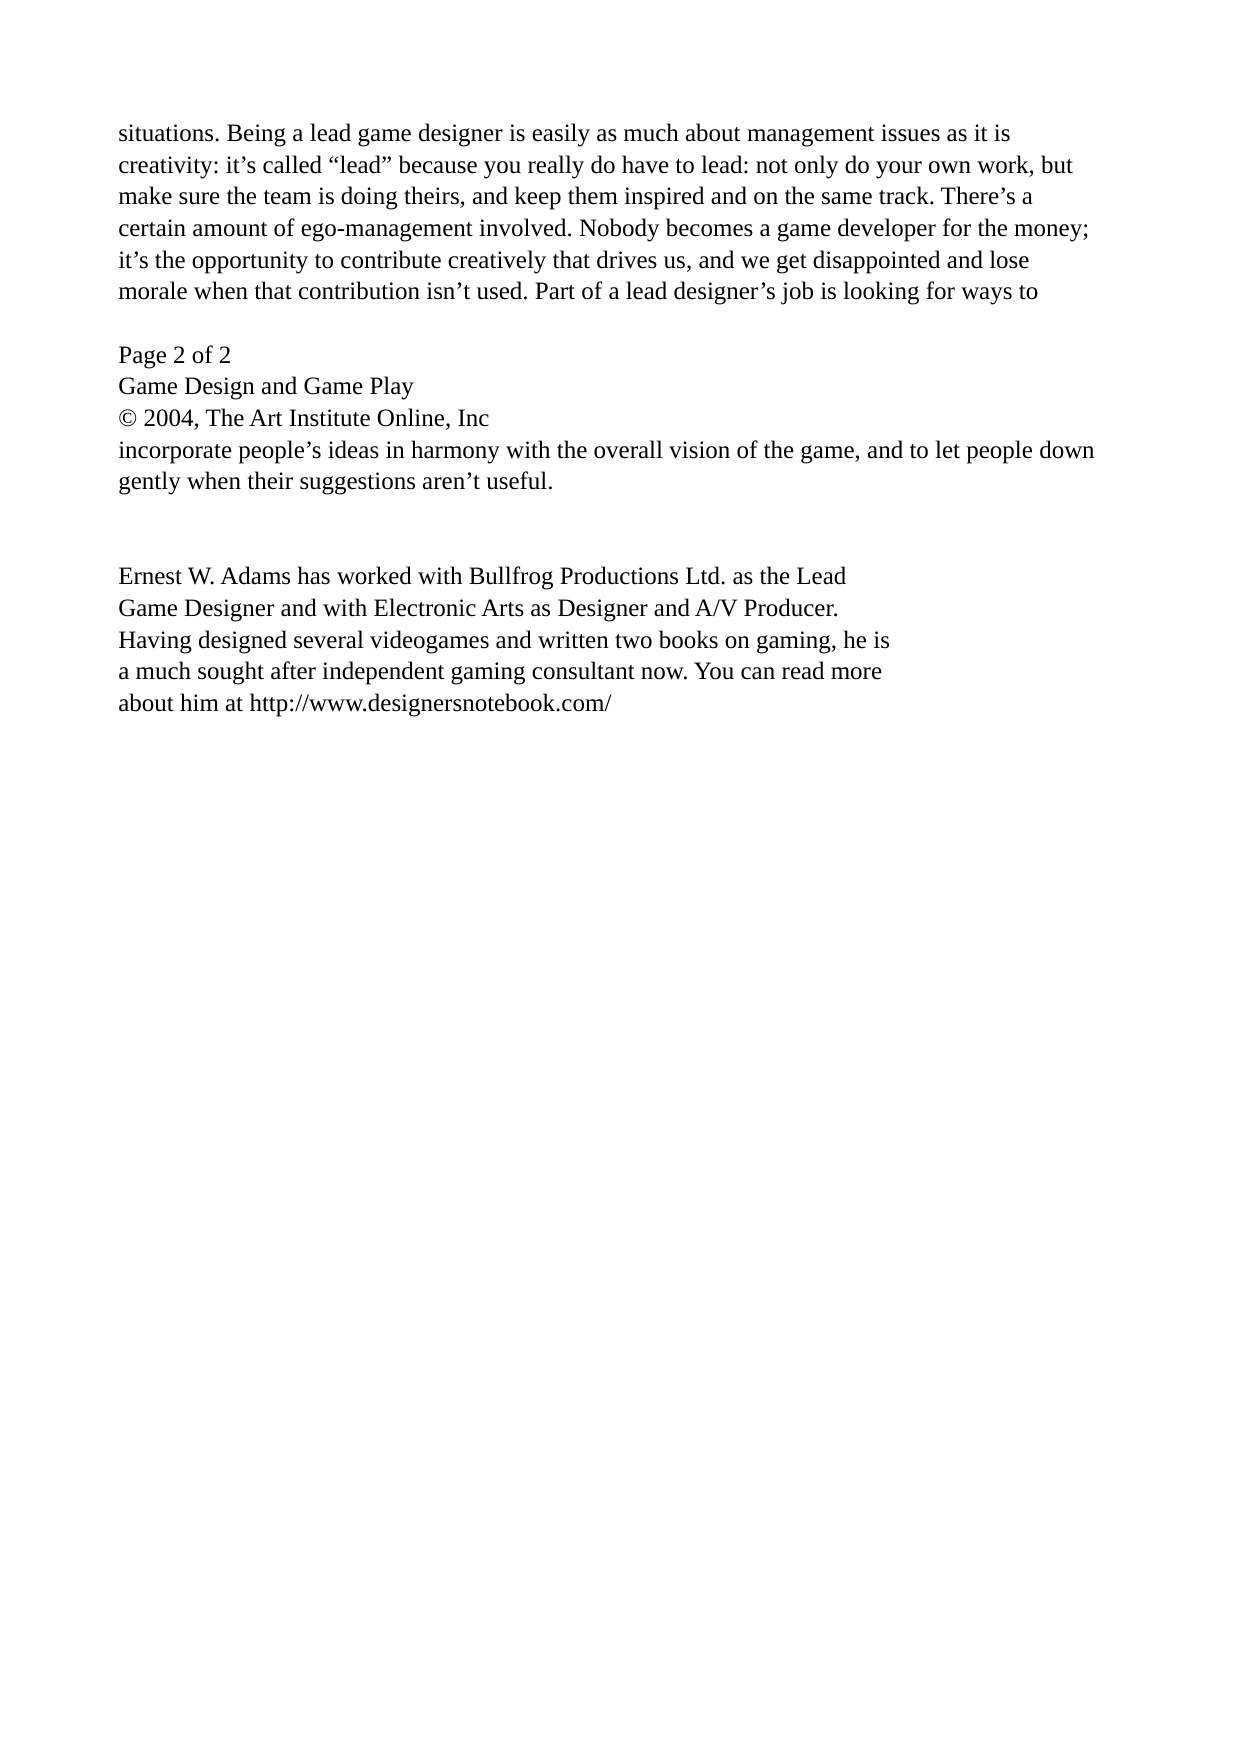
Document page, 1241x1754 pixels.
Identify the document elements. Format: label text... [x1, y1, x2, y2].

text © 2004, The Art Institute Online, Inc [118, 403, 1122, 432]
text creativity: it’s called “lead” because you really do have to lead: not only do your own work, but [118, 150, 1122, 178]
text Game Design and Game Play [118, 371, 1122, 400]
text a much sought after independent gaming consultant now. You can read more [118, 656, 1122, 685]
text certain amount of ego-management involved. Nobody becomes a game developer for the money; [118, 213, 1122, 242]
text gently when their suggestions aren’t useful. [118, 466, 1122, 495]
text it’s the opportunity to contribute creatively that drives us, and we get disappointed and lose [118, 245, 1122, 273]
text morale when that contribution isn’t used. Part of a lead designer’s job is looking for ways to [118, 276, 1122, 305]
text situations. Being a lead game designer is easily as much about management issues as it is [118, 118, 1122, 147]
text Having designed several videogames and written two books on gaming, he is [118, 625, 1122, 653]
text incorporate people’s ideas in harmony with the overall vision of the game, and to let people down [118, 435, 1122, 463]
text Ernest W. Adams has worked with Bullfrog Productions Ltd. as the Lead [118, 561, 1122, 590]
text about him at http://www.designersnotebook.com/ [118, 688, 1122, 717]
text Page 2 of 2 [118, 340, 1122, 368]
text make sure the team is doing theirs, and keep them inspired and on the same track. There’s a [118, 181, 1122, 210]
text Game Designer and with Electronic Arts as Designer and A/V Producer. [118, 593, 1122, 622]
